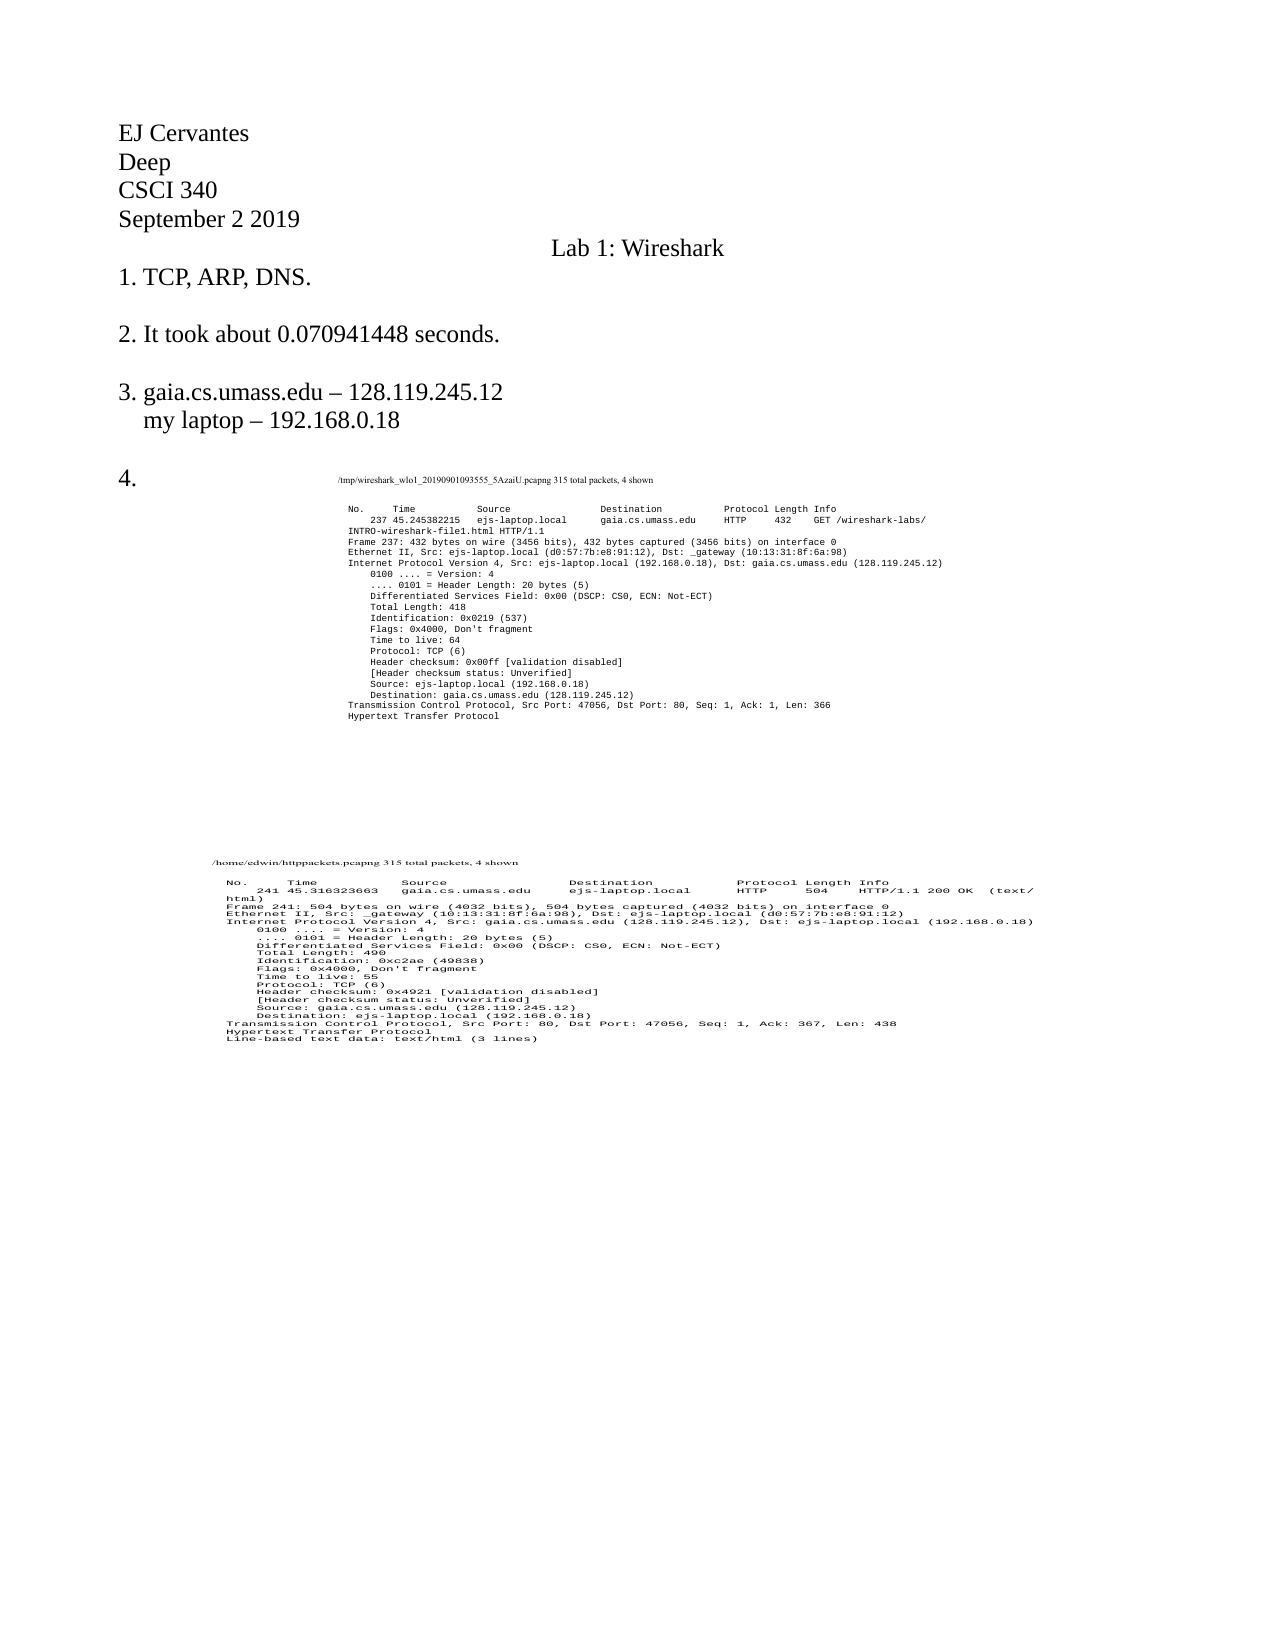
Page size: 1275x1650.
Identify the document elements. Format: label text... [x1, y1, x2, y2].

text Deep [118, 147, 1157, 176]
text 3. gaia.cs.umass.edu – 128.119.245.12 [118, 377, 1157, 406]
text 2. It took about 0.070941448 seconds. [118, 319, 1157, 348]
text EJ Cervantes [118, 118, 1157, 147]
text Lab 1: Wireshark [118, 233, 1157, 262]
text [947, 463, 1157, 492]
text CSCI 340 [118, 176, 1157, 204]
text my laptop – 192.168.0.18 [118, 406, 1157, 434]
text 1. TCP, ARP, DNS. [118, 262, 1157, 291]
text 4. [118, 463, 328, 492]
text September 2 2019 [118, 204, 1157, 233]
